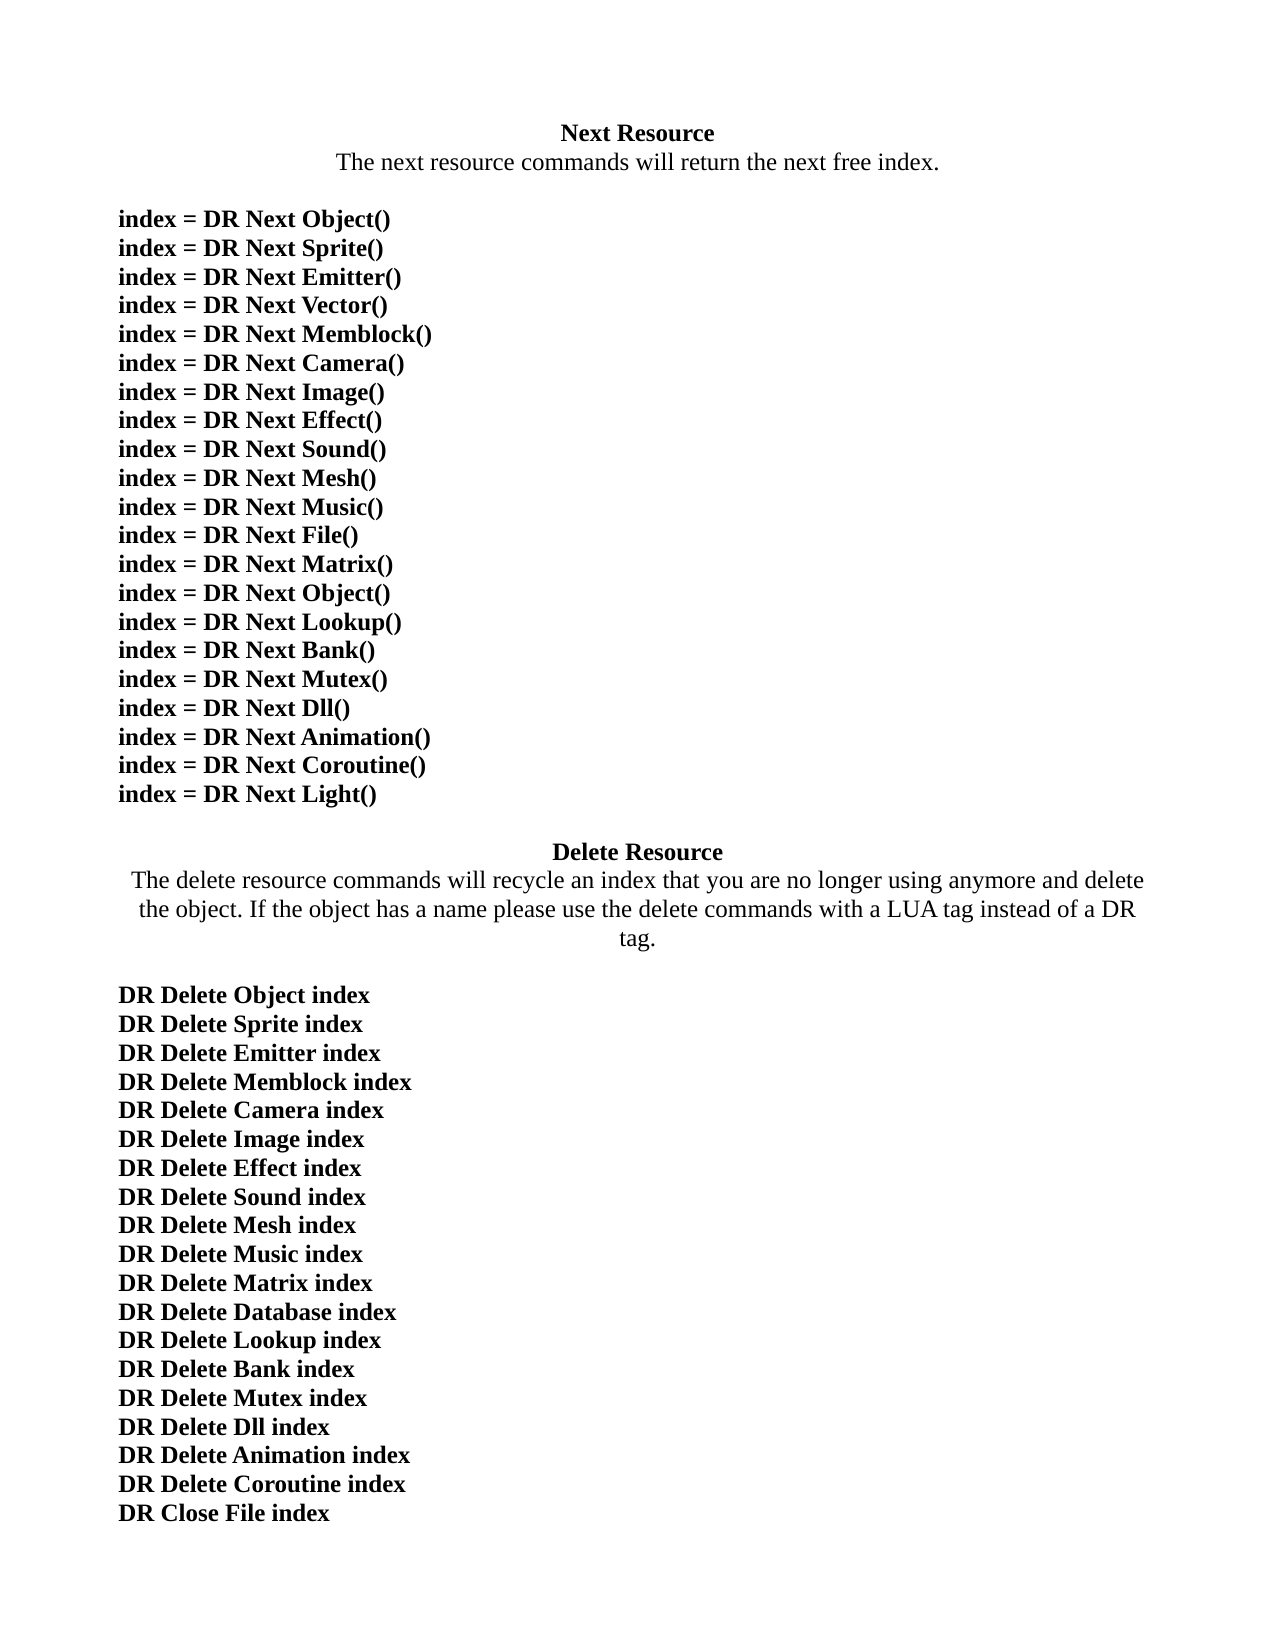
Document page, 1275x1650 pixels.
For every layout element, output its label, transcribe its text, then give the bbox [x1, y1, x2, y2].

text DR Delete Mesh index [118, 1211, 1157, 1239]
text DR Delete Matrix index [118, 1268, 1157, 1297]
text DR Delete Object index [118, 981, 1157, 1009]
text DR Delete Dll index [118, 1412, 1157, 1441]
text index = DR Next Matrix() [118, 549, 1157, 578]
text index = DR Next Image() [118, 377, 1157, 406]
text DR Delete Sound index [118, 1182, 1157, 1211]
text DR Delete Memblock index [118, 1067, 1157, 1096]
text Delete Resource [118, 837, 1157, 866]
text The delete resource commands will recycle an index that you are no longer using anymore and delete the object. If the object has a name please use the delete commands with a LUA tag instead of a DR tag. [118, 866, 1157, 952]
text index = DR Next Music() [118, 492, 1157, 521]
text index = DR Next Sound() [118, 434, 1157, 463]
text DR Delete Image index [118, 1124, 1157, 1153]
text index = DR Next Bank() [118, 636, 1157, 664]
text DR Delete Music index [118, 1239, 1157, 1268]
text index = DR Next Mutex() [118, 664, 1157, 693]
text index = DR Next Object() [118, 204, 1157, 233]
text The next resource commands will return the next free index. [118, 147, 1157, 176]
text DR Delete Lookup index [118, 1326, 1157, 1354]
text index = DR Next Sprite() [118, 233, 1157, 262]
text DR Close File index [118, 1498, 1157, 1527]
text DR Delete Camera index [118, 1096, 1157, 1124]
text DR Delete Effect index [118, 1153, 1157, 1182]
text index = DR Next Emitter() [118, 262, 1157, 291]
text index = DR Next Dll() [118, 693, 1157, 722]
text DR Delete Bank index [118, 1354, 1157, 1383]
text DR Delete Coroutine index [118, 1469, 1157, 1498]
text index = DR Next Light() [118, 779, 1157, 808]
text index = DR Next Camera() [118, 348, 1157, 377]
text Next Resource [118, 118, 1157, 147]
text DR Delete Database index [118, 1297, 1157, 1326]
text index = DR Next Animation() [118, 722, 1157, 751]
text index = DR Next Coroutine() [118, 751, 1157, 779]
text DR Delete Animation index [118, 1441, 1157, 1469]
text index = DR Next Effect() [118, 406, 1157, 434]
text index = DR Next Vector() [118, 291, 1157, 319]
text index = DR Next Mesh() [118, 463, 1157, 492]
text DR Delete Sprite index [118, 1009, 1157, 1038]
text index = DR Next Memblock() [118, 319, 1157, 348]
text index = DR Next File() [118, 521, 1157, 549]
text index = DR Next Lookup() [118, 607, 1157, 636]
text DR Delete Mutex index [118, 1383, 1157, 1412]
text DR Delete Emitter index [118, 1038, 1157, 1067]
text index = DR Next Object() [118, 578, 1157, 607]
